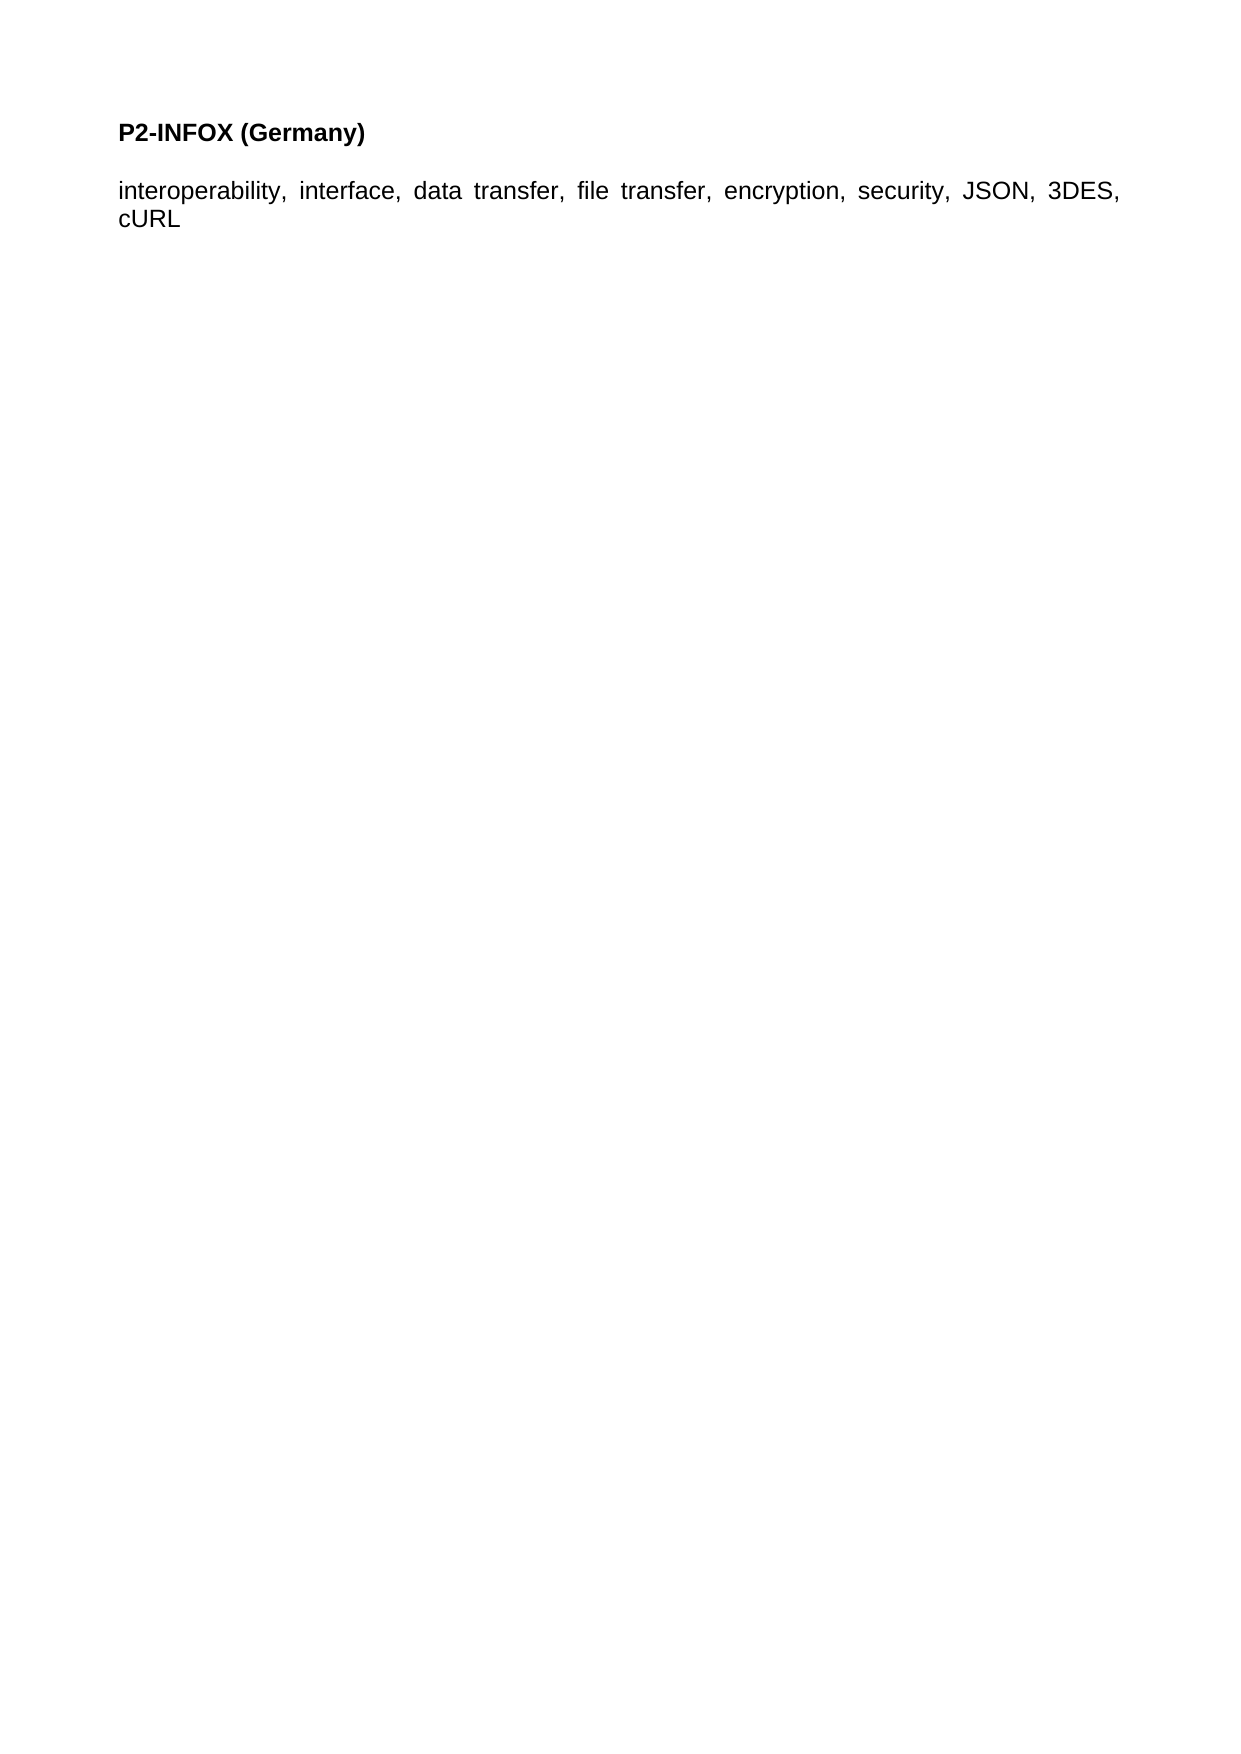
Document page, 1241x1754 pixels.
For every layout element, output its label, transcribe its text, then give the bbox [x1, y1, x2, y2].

text interoperability, interface, data transfer, file transfer, encryption, security, JSON, 3DES, cURL [118, 176, 1122, 233]
text P2-INFOX (Germany) [118, 118, 1122, 147]
